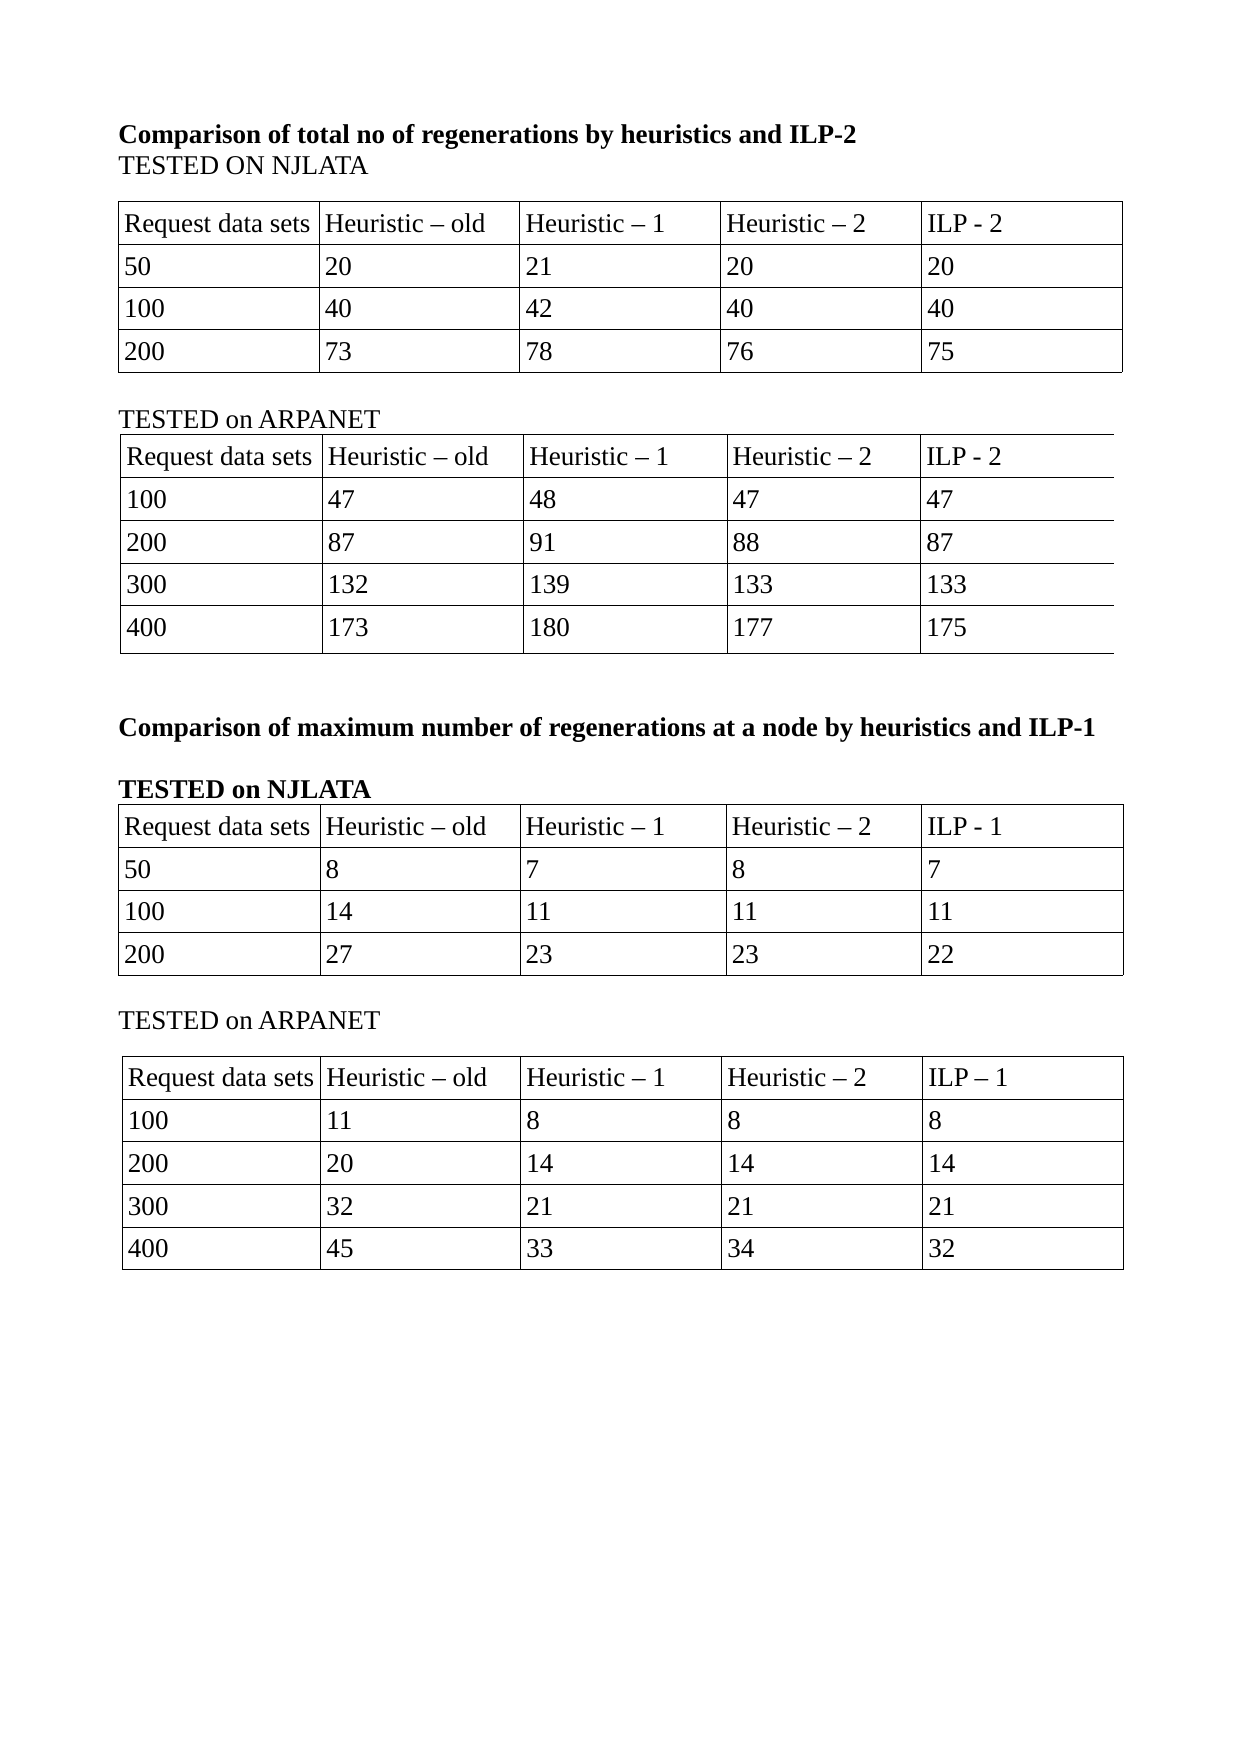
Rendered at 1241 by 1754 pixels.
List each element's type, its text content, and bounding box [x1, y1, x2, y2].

table_header Heuristic – 1 [524, 435, 727, 477]
table_cell 175 [921, 606, 1114, 653]
table_header Heuristic – 2 [721, 202, 921, 244]
table_cell 40 [922, 288, 1122, 329]
table_cell 200 [121, 521, 322, 562]
table_cell 133 [921, 564, 1114, 605]
table_cell 8 [722, 1100, 922, 1141]
table_cell 88 [728, 521, 920, 562]
table_cell 100 [119, 891, 320, 932]
table_cell 11 [922, 891, 1123, 932]
table_header ILP – 1 [923, 1057, 1123, 1098]
table_cell 47 [323, 478, 523, 520]
table_cell 40 [320, 288, 519, 329]
table_cell 45 [321, 1228, 520, 1269]
table_cell 400 [123, 1228, 320, 1269]
table_cell 7 [922, 848, 1123, 889]
table_cell 100 [119, 288, 319, 329]
table_cell 91 [524, 521, 727, 562]
table_cell 177 [728, 606, 920, 653]
table_cell 47 [728, 478, 920, 520]
text Comparison of maximum number of regenerations at a node by heuristics and ILP-1 [118, 711, 1122, 742]
table_cell 32 [923, 1228, 1123, 1269]
table_cell 50 [119, 848, 320, 889]
table_cell 100 [123, 1100, 320, 1141]
table_cell 100 [121, 478, 322, 520]
table_header Heuristic – old [321, 805, 520, 847]
table_cell 76 [721, 330, 921, 372]
table_cell 200 [119, 330, 319, 372]
table_cell 21 [521, 1185, 721, 1227]
text TESTED ON NJLATA [118, 149, 1122, 180]
table_cell 11 [321, 1100, 520, 1141]
table_cell 14 [722, 1142, 922, 1184]
table_cell 50 [119, 245, 319, 287]
table_cell 7 [521, 848, 726, 889]
table_cell 200 [119, 933, 320, 975]
table_header Heuristic – 2 [722, 1057, 922, 1098]
table_header Request data sets [121, 435, 322, 477]
table_cell 27 [321, 933, 520, 975]
text TESTED on ARPANET [118, 403, 1122, 434]
table_cell 11 [521, 891, 726, 932]
table_cell 33 [521, 1228, 721, 1269]
table_header Request data sets [119, 202, 319, 244]
table_cell 14 [521, 1142, 721, 1184]
table_header Heuristic – 1 [521, 1057, 721, 1098]
table_header Heuristic – 1 [520, 202, 720, 244]
table_cell 21 [923, 1185, 1123, 1227]
table_cell 139 [524, 564, 727, 605]
table_cell 200 [123, 1142, 320, 1184]
table_cell 32 [321, 1185, 520, 1227]
table_cell 400 [121, 606, 322, 653]
text TESTED on NJLATA [118, 773, 1122, 804]
table_cell 8 [521, 1100, 721, 1141]
table_header Heuristic – 2 [727, 805, 921, 847]
table_cell 8 [727, 848, 921, 889]
table_header Request data sets [123, 1057, 320, 1098]
table_cell 300 [123, 1185, 320, 1227]
table_cell 180 [524, 606, 727, 653]
table_cell 173 [323, 606, 523, 653]
table_header Heuristic – old [323, 435, 523, 477]
table_cell 20 [321, 1142, 520, 1184]
table_cell 23 [727, 933, 921, 975]
table_cell 87 [921, 521, 1114, 562]
table_header Heuristic – 2 [728, 435, 920, 477]
text Comparison of total no of regenerations by heuristics and ILP-2 [118, 118, 1122, 149]
table_cell 8 [923, 1100, 1123, 1141]
table_cell 47 [921, 478, 1114, 520]
table_cell 22 [922, 933, 1123, 975]
table_cell 8 [321, 848, 520, 889]
table_cell 78 [520, 330, 720, 372]
table_cell 14 [321, 891, 520, 932]
table_cell 133 [728, 564, 920, 605]
table_cell 20 [721, 245, 921, 287]
table_cell 14 [923, 1142, 1123, 1184]
text TESTED on ARPANET [118, 1004, 1122, 1035]
table_cell 40 [721, 288, 921, 329]
table_cell 300 [121, 564, 322, 605]
table_cell 21 [722, 1185, 922, 1227]
table_header Heuristic – 1 [521, 805, 726, 847]
table_header ILP - 1 [922, 805, 1123, 847]
table_cell 21 [520, 245, 720, 287]
table_cell 20 [320, 245, 519, 287]
table_cell 20 [922, 245, 1122, 287]
table_header ILP - 2 [921, 435, 1114, 477]
table_header ILP - 2 [922, 202, 1122, 244]
table_cell 48 [524, 478, 727, 520]
table_cell 42 [520, 288, 720, 329]
table_cell 34 [722, 1228, 922, 1269]
table_cell 87 [323, 521, 523, 562]
table_header Request data sets [119, 805, 320, 847]
table_cell 75 [922, 330, 1122, 372]
table_cell 11 [727, 891, 921, 932]
table_cell 23 [521, 933, 726, 975]
table_cell 73 [320, 330, 519, 372]
table_header Heuristic – old [320, 202, 519, 244]
table_header Heuristic – old [321, 1057, 520, 1098]
table_cell 132 [323, 564, 523, 605]
